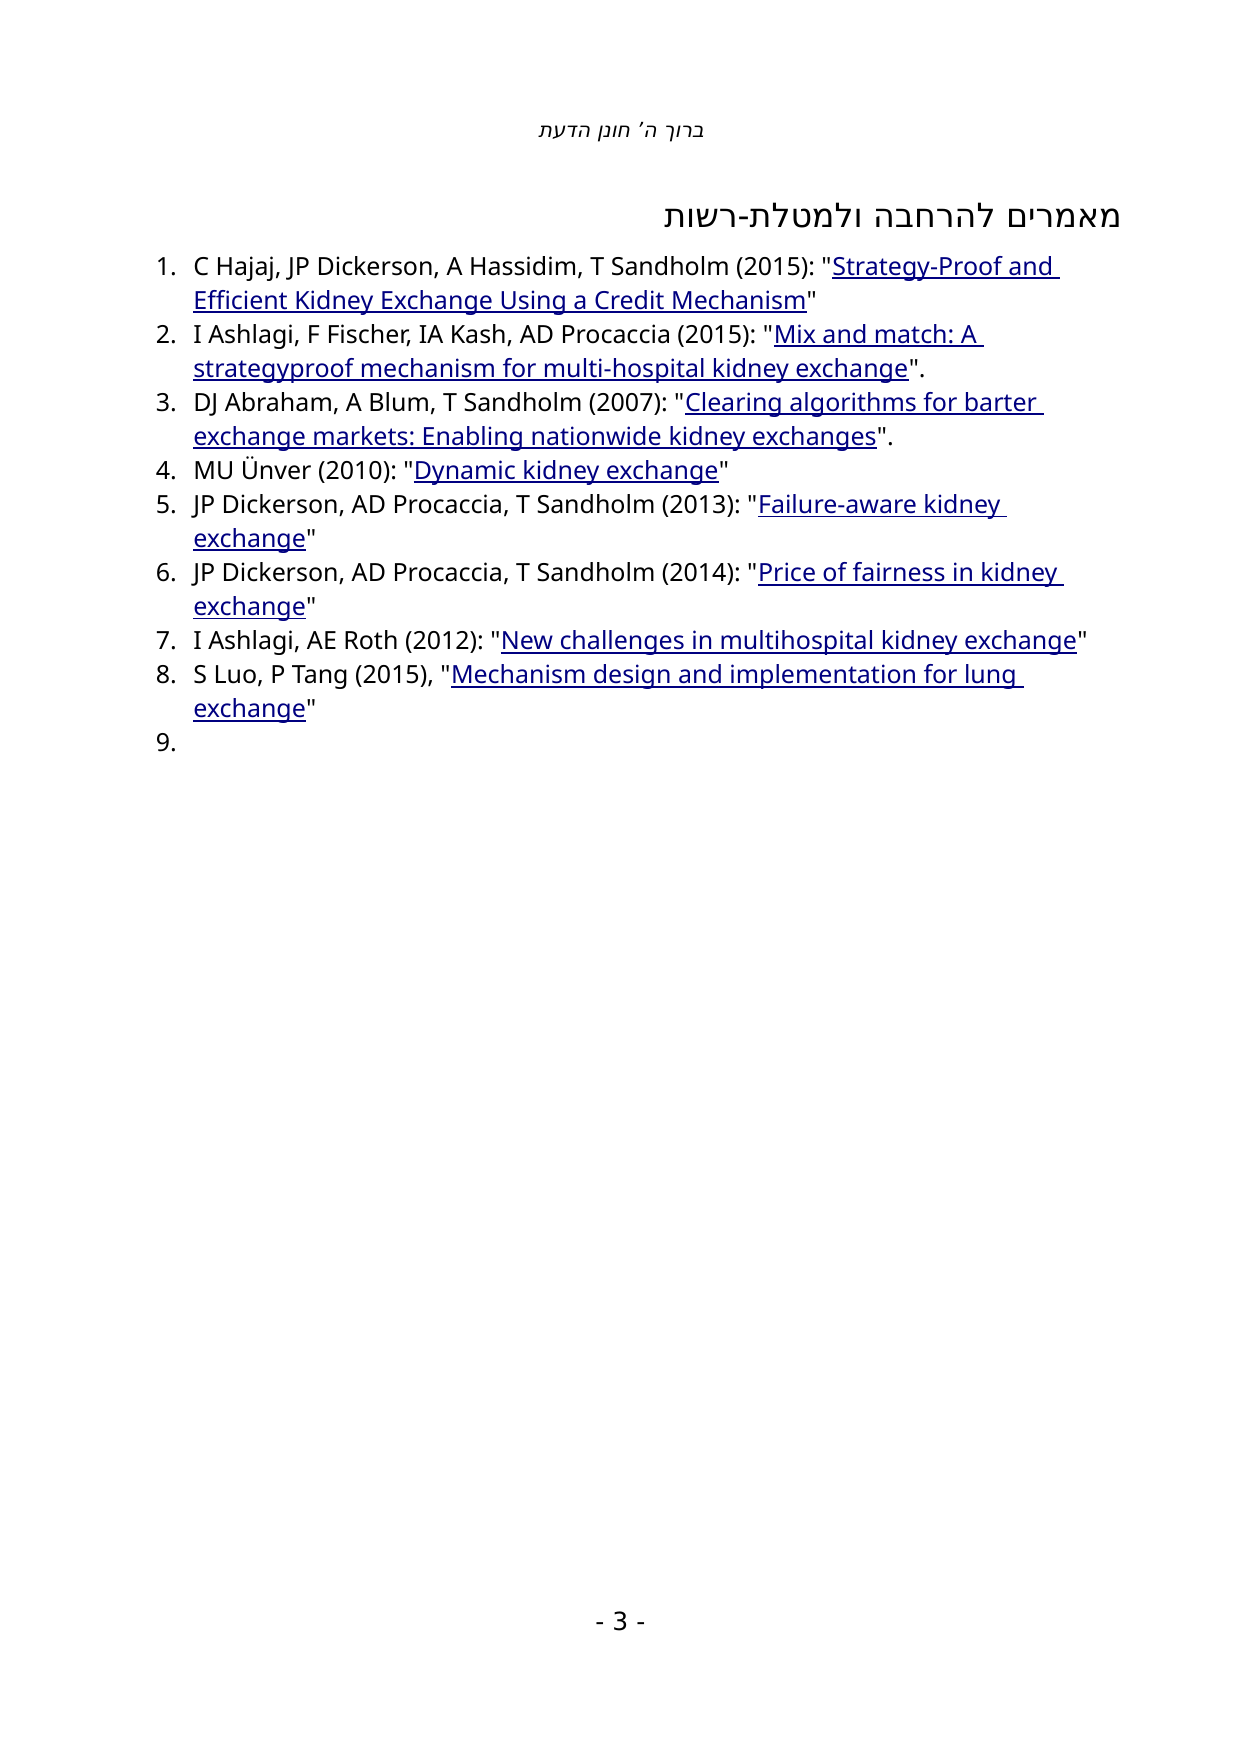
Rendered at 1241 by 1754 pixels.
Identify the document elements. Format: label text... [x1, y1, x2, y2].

list JP Dickerson, AD Procaccia, T Sandholm (2014): "Price of fairness in kidney exchange‏" [156, 555, 1122, 623]
list S Luo, P Tang (2015), "Mechanism design and implementation for lung exchange‏" [156, 657, 1122, 725]
list I Ashlagi, AE Roth (2012): "New challenges in multihospital kidney exchange‏" [156, 623, 1122, 657]
list JP Dickerson, AD Procaccia, T Sandholm (2013): "Failure-aware kidney exchange‏" [156, 487, 1122, 555]
list C Hajaj, JP Dickerson, A Hassidim, T Sandholm (2015): "Strategy-Proof and Efficient Kidney Exchange Using a Credit Mechanism" [156, 248, 1122, 316]
subtitle מאמרים להרחבה ולמטלת-רשות [118, 197, 1122, 236]
list I Ashlagi, F Fischer, IA Kash, AD Procaccia (2015): "Mix and match: A strategyproof mechanism for multi-hospital kidney exchange". [156, 316, 1122, 384]
list MU Ünver (2010): "Dynamic kidney exchange‏" [156, 453, 1122, 487]
list DJ Abraham, A Blum, T Sandholm (2007): "Clearing algorithms for barter exchange markets: Enabling nationwide kidney exchanges‏". [156, 384, 1122, 453]
